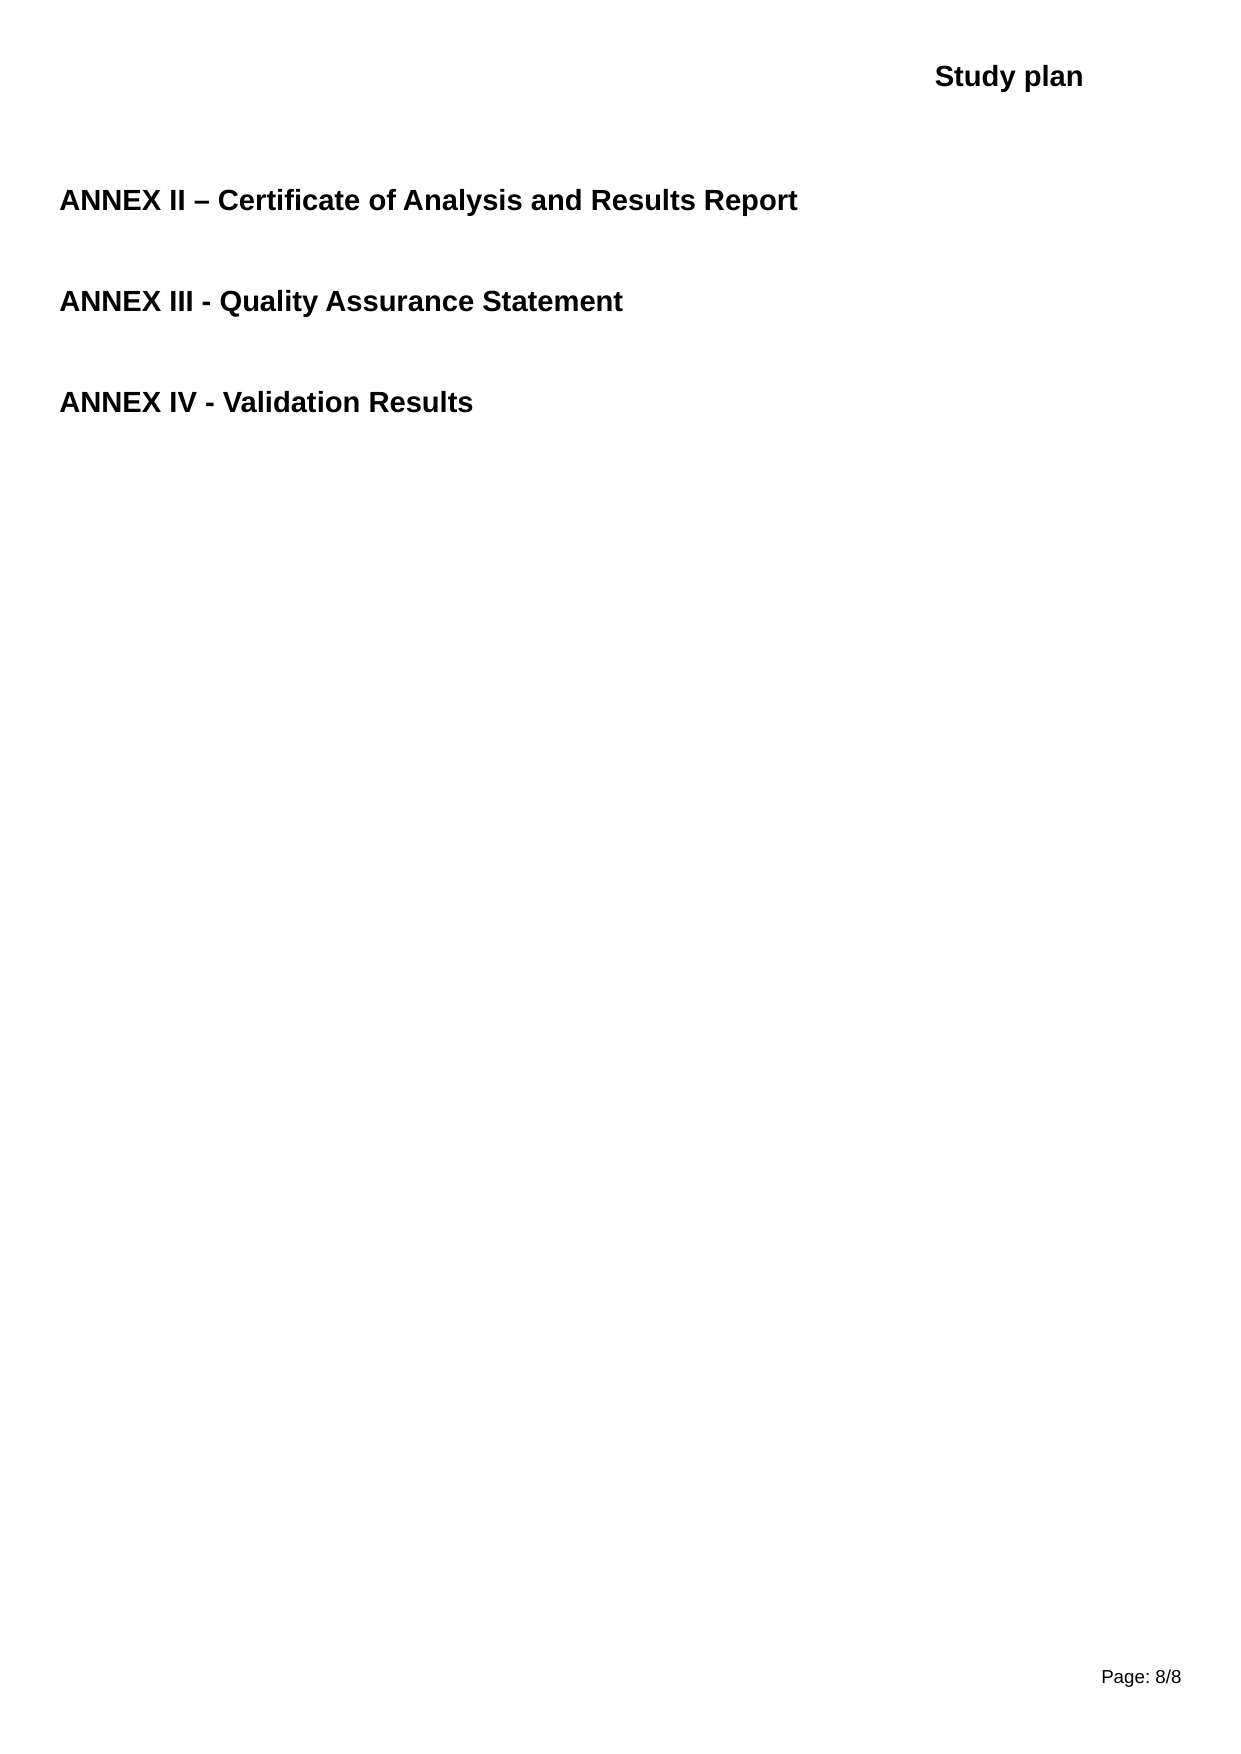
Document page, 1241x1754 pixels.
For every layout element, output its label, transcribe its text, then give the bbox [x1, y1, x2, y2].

subtitle ANNEX II – Certificate of Analysis and Results Report [59, 183, 1181, 217]
subtitle ANNEX III - Quality Assurance Statement [59, 284, 1181, 318]
subtitle ANNEX IV - Validation Results [59, 385, 1181, 419]
